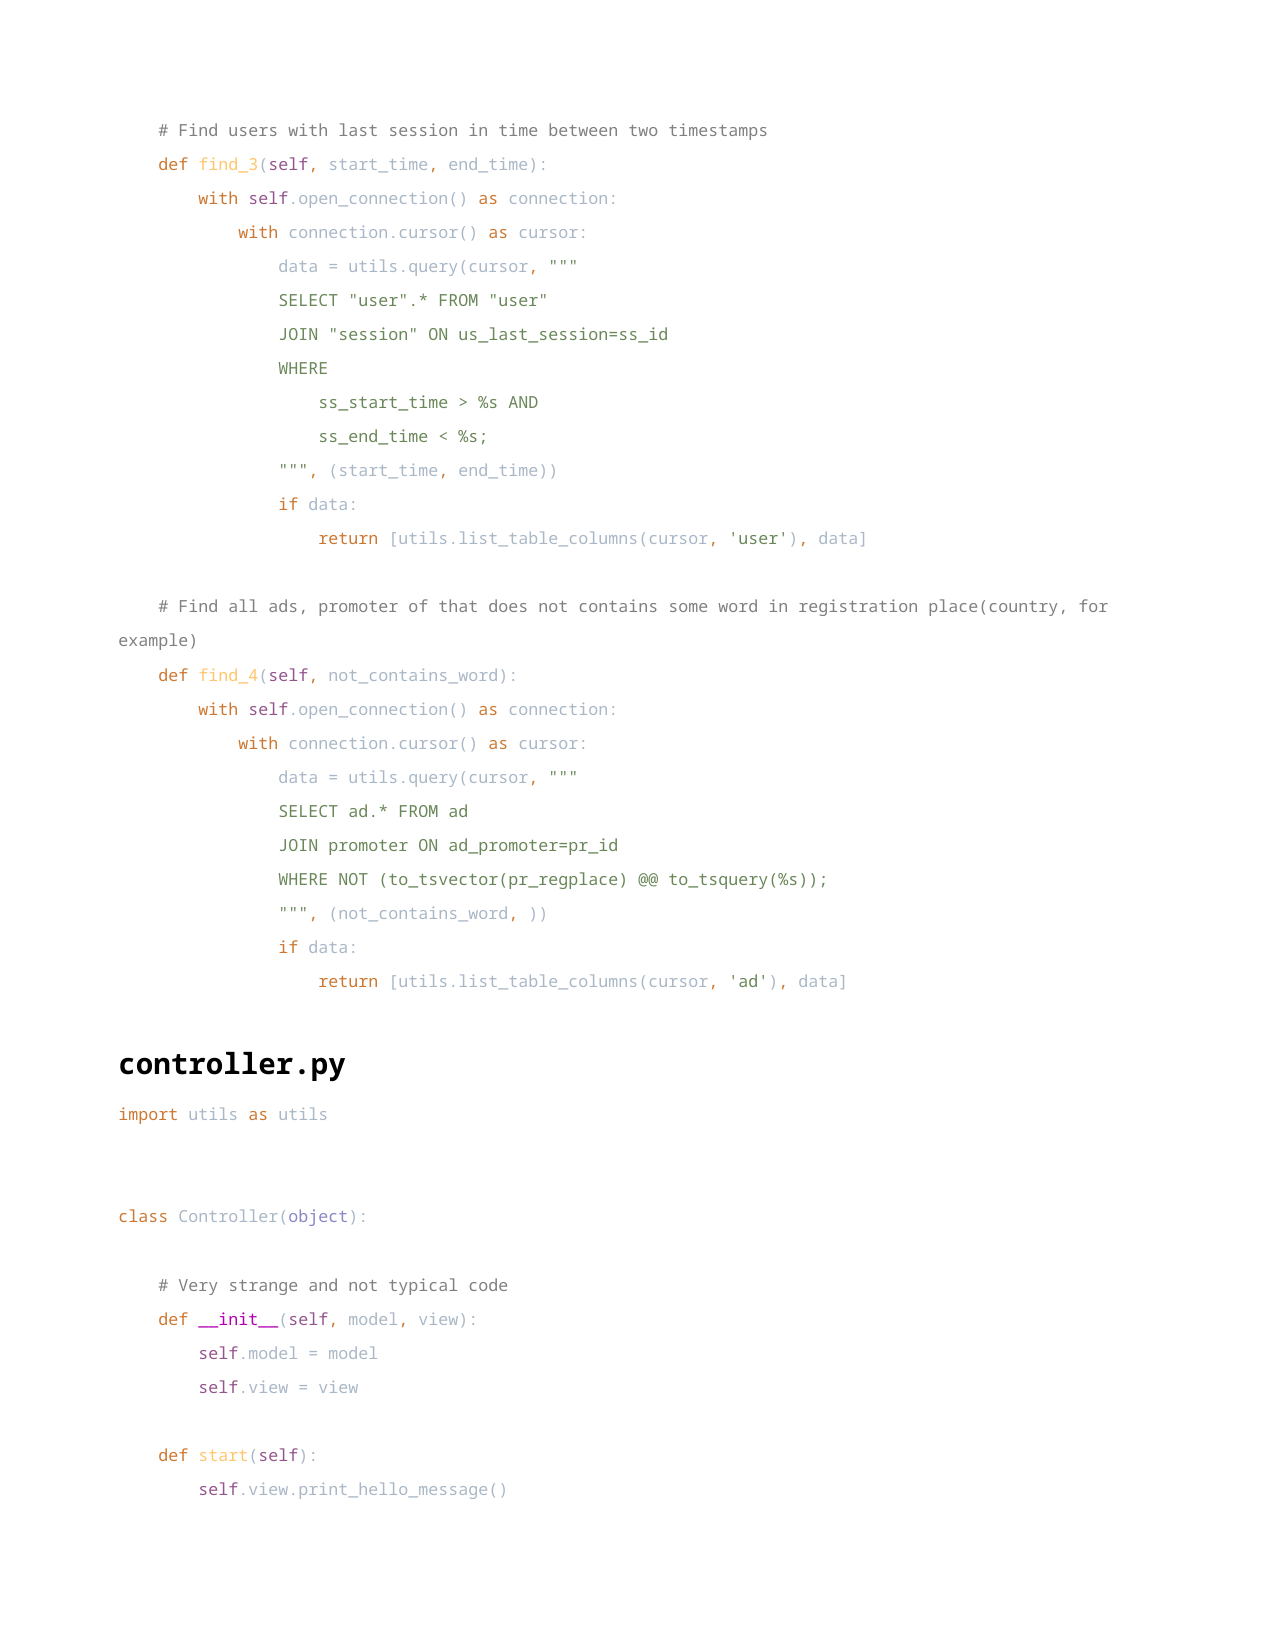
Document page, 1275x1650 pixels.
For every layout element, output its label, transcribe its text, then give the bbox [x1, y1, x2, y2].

text controller.py [118, 1043, 1157, 1083]
text # Find users with last session in time between two timestamps def find_3(self, start_time, end_time): with self.open_connection() as connection: with connection.cursor() as cursor: data = utils.query(cursor, """ SELECT "user".* FROM "user" JOIN "session" ON us_last_session=ss_id WHERE ss_start_time > %s AND ss_end_time < %s; """, (start_time, end_time)) if data: return [utils.list_table_columns(cursor, 'user'), data] # Find all ads, promoter of that does not contains some word in registration place(country, for example) def find_4(self, not_contains_word): with self.open_connection() as connection: with connection.cursor() as cursor: data = utils.query(cursor, """ SELECT ad.* FROM ad JOIN promoter ON ad_promoter=pr_id WHERE NOT (to_tsvector(pr_regplace) @@ to_tsquery(%s)); """, (not_contains_word, )) if data: return [utils.list_table_columns(cursor, 'ad'), data] [118, 118, 1157, 1031]
text import utils as utils class Controller(object): # Very strange and not typical code def __init__(self, model, view): self.model = model self.view = view def start(self): self.view.print_hello_message() [118, 1103, 1157, 1500]
